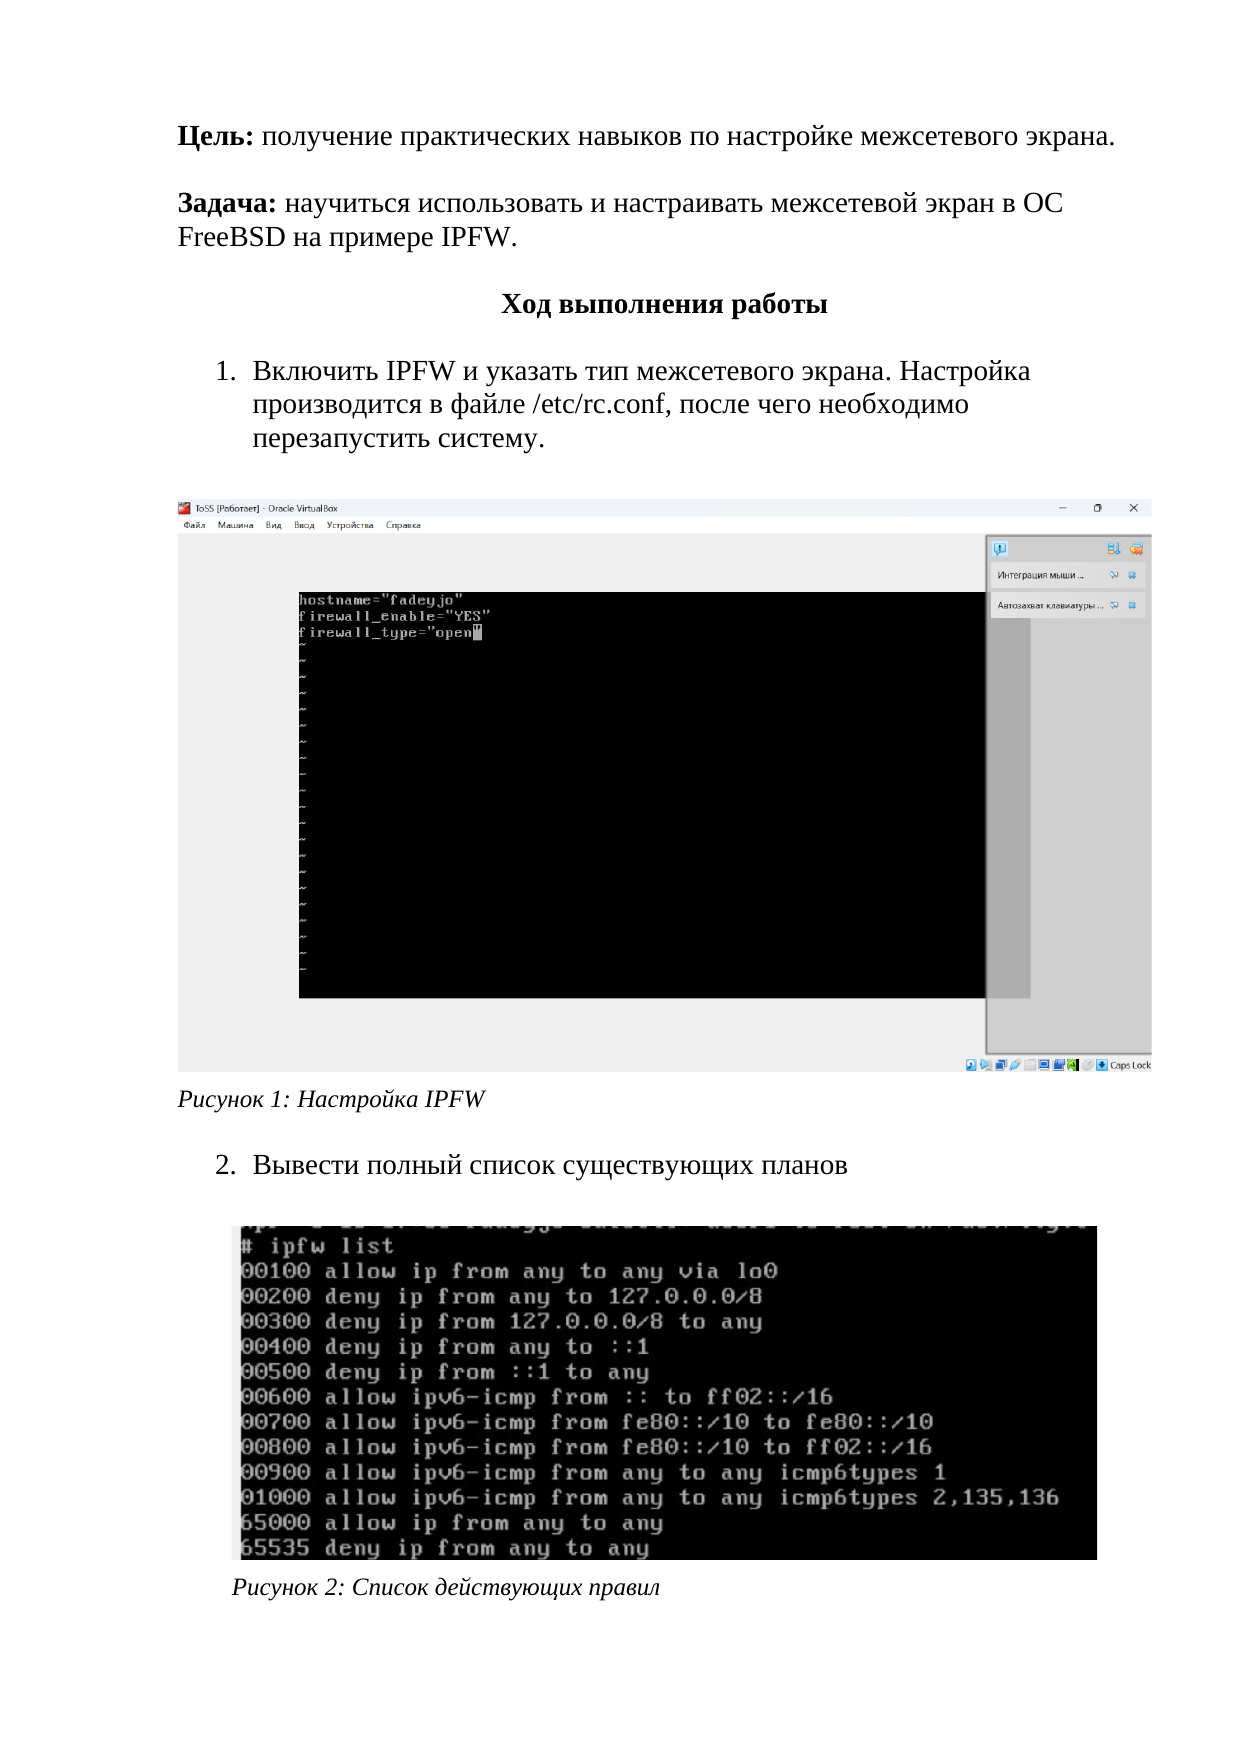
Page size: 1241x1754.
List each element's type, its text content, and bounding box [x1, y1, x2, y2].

list Включить IPFW и указать тип межсетевого экрана. Настройка производится в файле /etc/rc.conf, после чего необходимо перезапустить систему. [215, 353, 1152, 453]
picture [231, 1226, 1098, 1560]
text Задача: научиться использовать и настраивать межсетевой экран в ОС FreeBSD на примере IPFW. [177, 185, 1152, 252]
text Рисунок 1: Настройка IPFW [177, 1072, 1152, 1113]
text Ход выполнения работы [177, 286, 1152, 319]
text Цель: получение практических навыков по настройке межсетевого экрана. [177, 118, 1152, 152]
list Вывести полный список существующих планов [215, 1147, 1152, 1180]
picture [177, 499, 1152, 1072]
text Рисунок 2: Список действующих правил [232, 1560, 1097, 1601]
